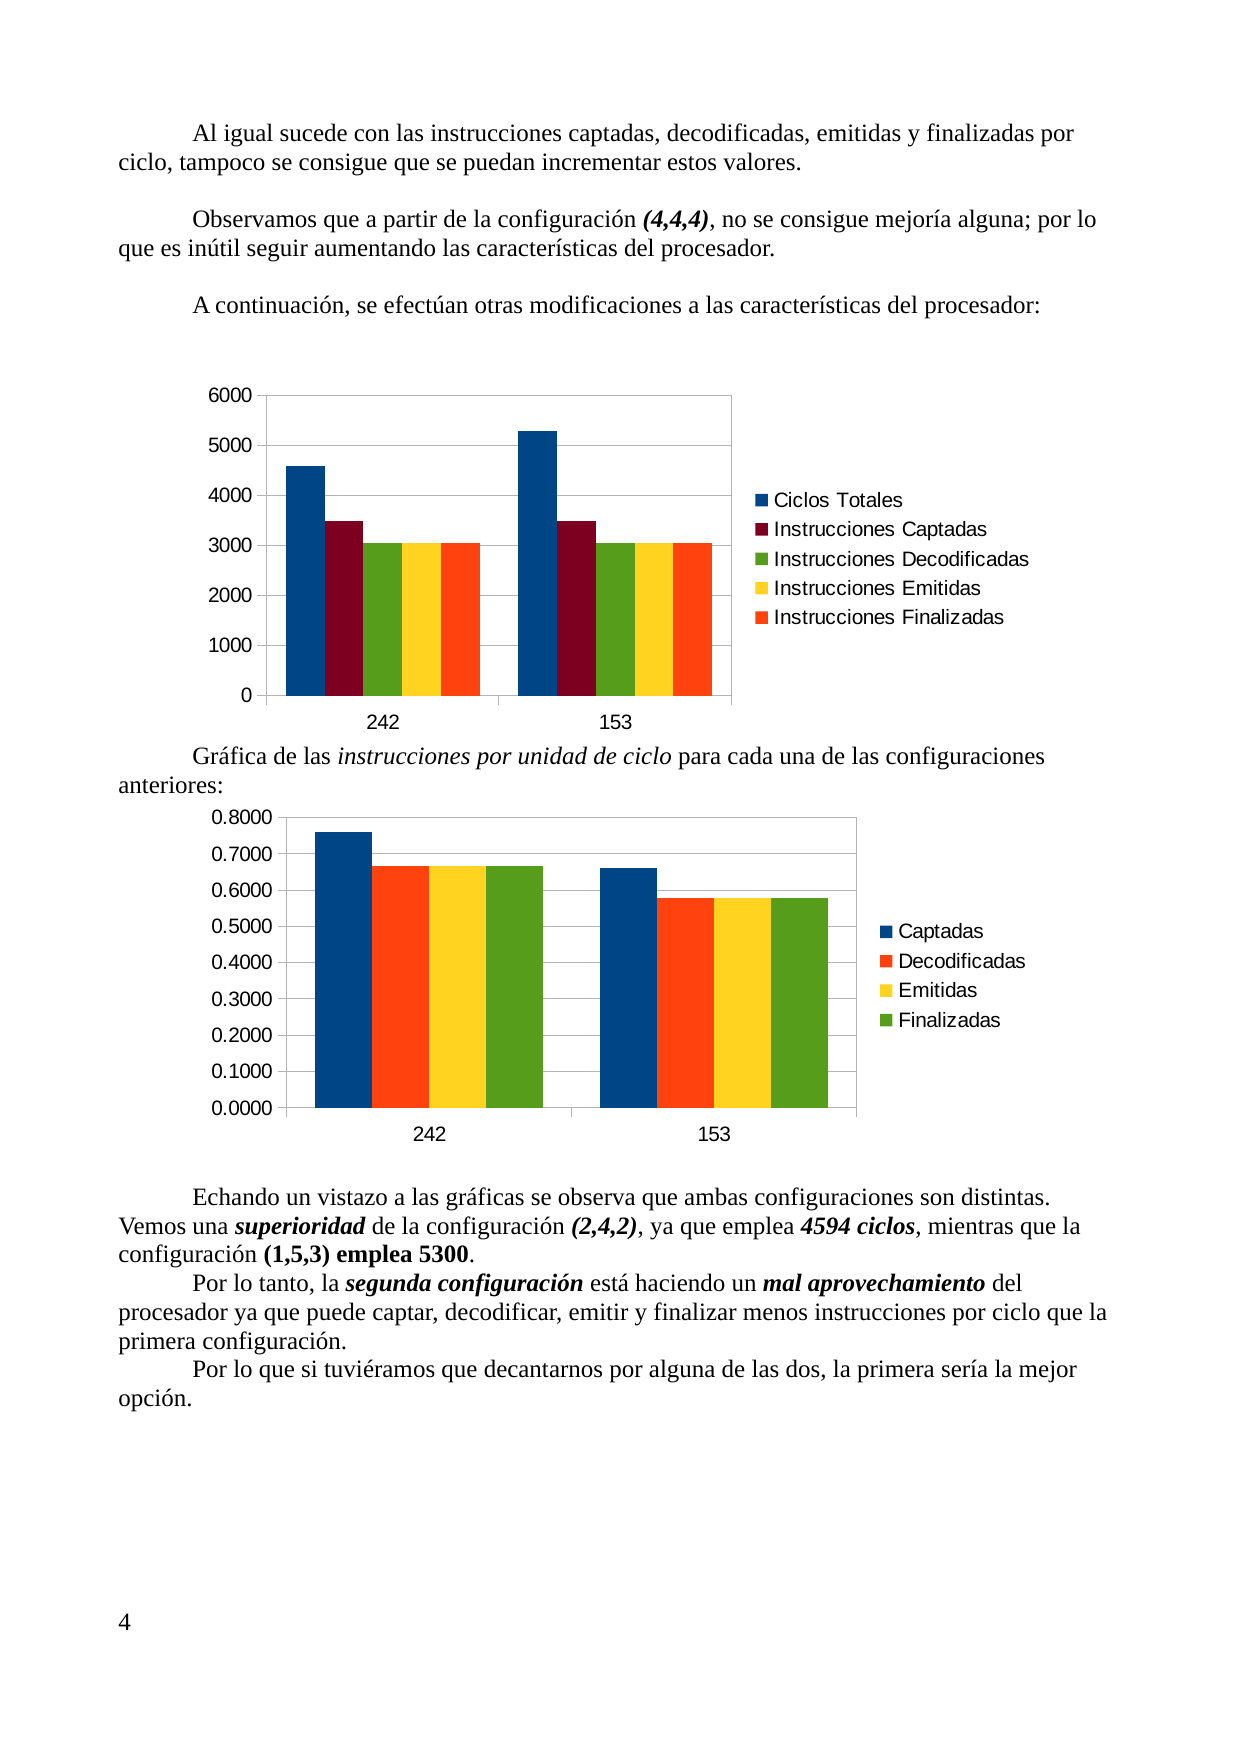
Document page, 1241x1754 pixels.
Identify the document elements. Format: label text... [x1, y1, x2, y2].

text Gráfica de las instrucciones por unidad de ciclo para cada una de las configuraciones anteriores: [118, 377, 1122, 799]
text Observamos que a partir de la configuración (4,4,4), no se consigue mejoría alguna; por lo que es inútil seguir aumentando las características del procesador. [118, 204, 1122, 262]
text Por lo tanto, la segunda configuración está haciendo un mal aprovechamiento del procesador ya que puede captar, decodificar, emitir y finalizar menos instrucciones por ciclo que la primera configuración. [118, 1268, 1122, 1354]
text A continuación, se efectúan otras modificaciones a las características del procesador: [118, 291, 1122, 319]
text Al igual sucede con las instrucciones captadas, decodificadas, emitidas y finalizadas por ciclo, tampoco se consigue que se puedan incrementar estos valores. [118, 118, 1122, 176]
text Echando un vistazo a las gráficas se observa que ambas configuraciones son distintas. Vemos una superioridad de la configuración (2,4,2), ya que emplea 4594 ciclos, mientras que la configuración (1,5,3) emplea 5300. [118, 1182, 1122, 1268]
text Por lo que si tuviéramos que decantarnos por alguna de las dos, la primera sería la mejor opción. [118, 1354, 1122, 1412]
